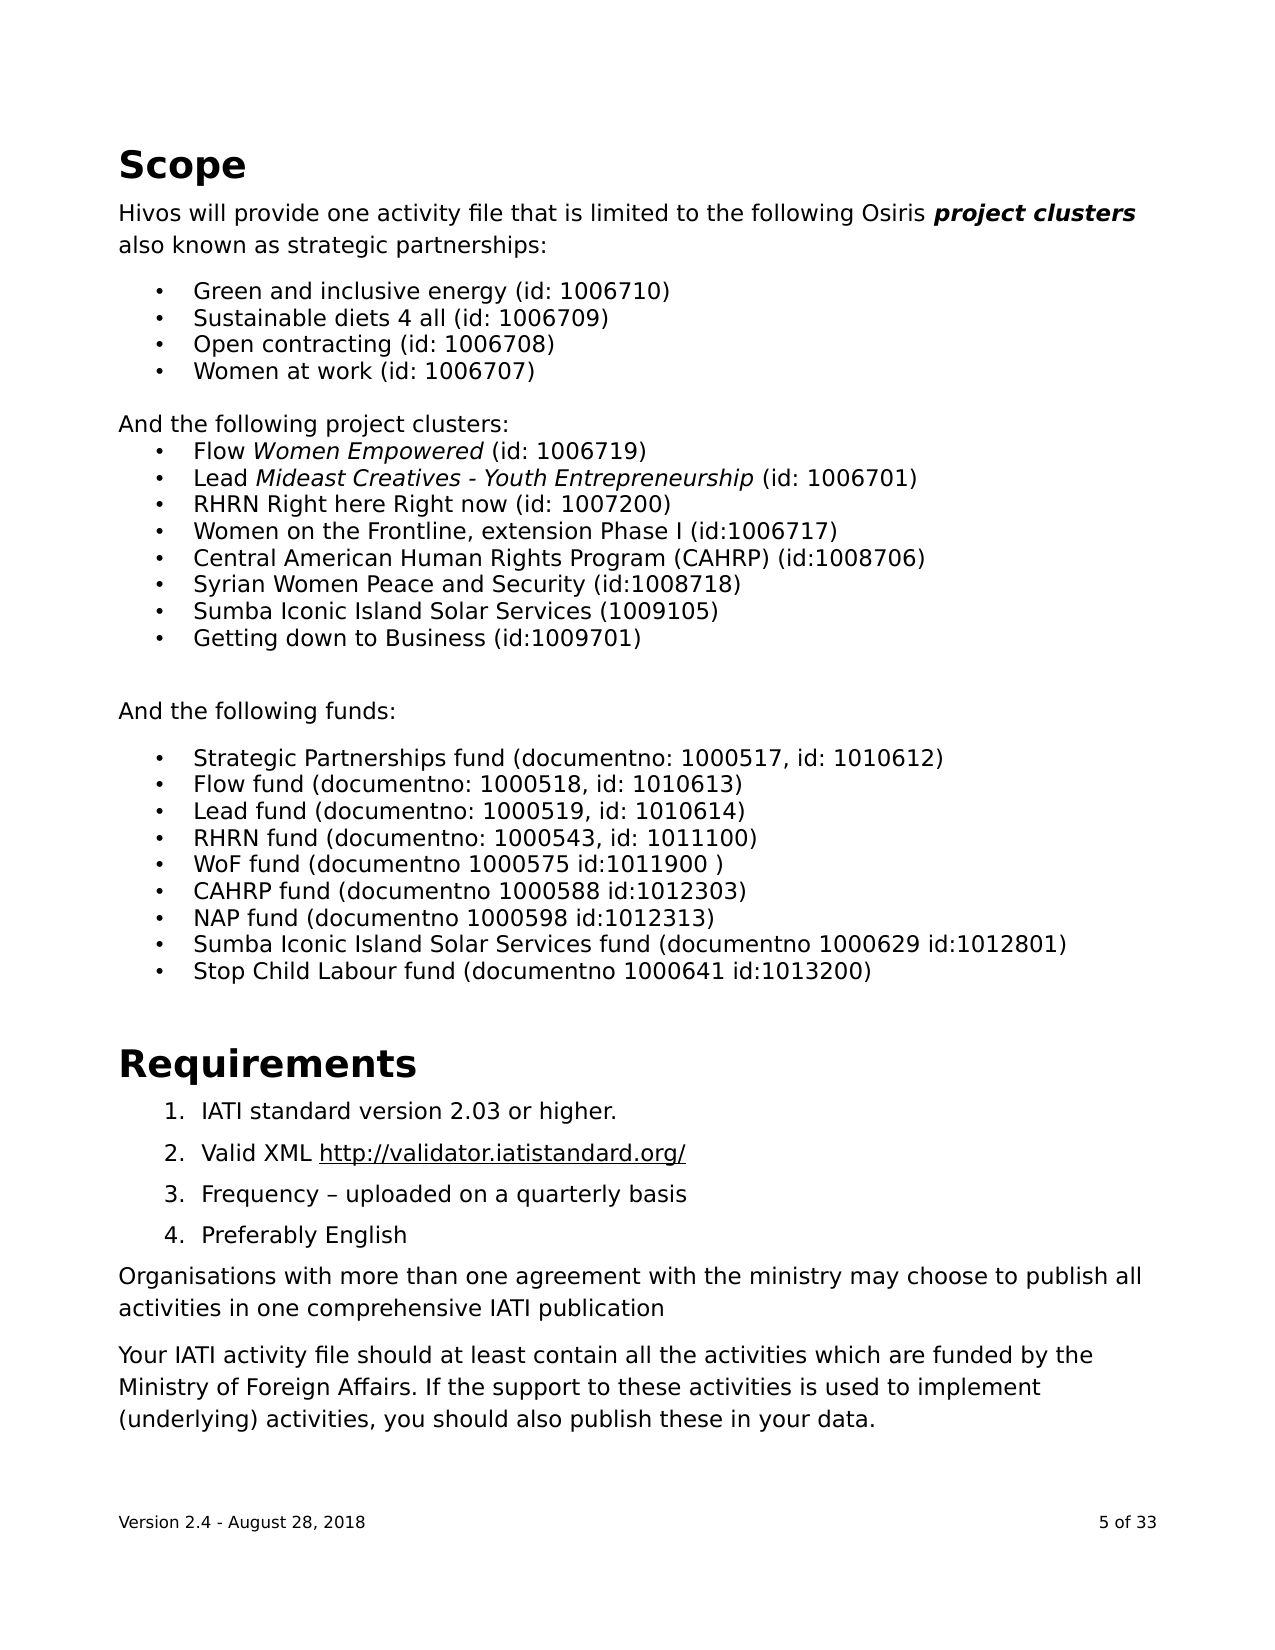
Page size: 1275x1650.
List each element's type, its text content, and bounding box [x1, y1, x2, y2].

list Lead Mideast Creatives - Youth Entrepreneurship (id: 1006701) [156, 465, 1157, 492]
subtitle Scope [118, 143, 1157, 187]
text And the following project clusters: [118, 412, 1157, 438]
list Sumba Iconic Island Solar Services fund (documentno 1000629 id:1012801) [156, 931, 1157, 958]
list Valid XML http://validator.iatistandard.org/ [163, 1140, 1157, 1166]
list CAHRP fund (documentno 1000588 id:1012303) [156, 878, 1157, 905]
list Central American Human Rights Program (CAHRP) (id:1008706) [156, 545, 1157, 572]
subtitle Requirements [118, 1042, 1157, 1086]
list NAP fund (documentno 1000598 id:1012313) [156, 905, 1157, 931]
list Stop Child Labour fund (documentno 1000641 id:1013200) [156, 958, 1157, 985]
list RHRN Right here Right now (id: 1007200) [156, 492, 1157, 518]
list WoF fund (documentno 1000575 id:1011900 ) [156, 851, 1157, 878]
list IATI standard version 2.03 or higher. [163, 1098, 1157, 1125]
list Green and inclusive energy (id: 1006710) [156, 278, 1157, 305]
text Your IATI activity file should at least contain all the activities which are funded by the Ministry of Foreign Affairs. If the support to these activities is used to implement (underlying) activities, you should also publish these in your data. [118, 1342, 1157, 1433]
list Sustainable diets 4 all (id: 1006709) [156, 305, 1157, 332]
list Frequency – uploaded on a quarterly basis [163, 1181, 1157, 1208]
list Getting down to Business (id:1009701) [156, 625, 1157, 652]
list Lead fund (documentno: 1000519, id: 1010614) [156, 798, 1157, 825]
list Open contracting (id: 1006708) [156, 332, 1157, 358]
list Preferably English [163, 1222, 1157, 1249]
list Flow Women Empowered (id: 1006719) [156, 438, 1157, 465]
text And the following funds: [118, 698, 1157, 725]
list Women at work (id: 1006707) [156, 358, 1157, 385]
text Hivos will provide one activity file that is limited to the following Osiris project clusters also known as strategic partnerships: [118, 200, 1157, 258]
list Sumba Iconic Island Solar Services (1009105) [156, 598, 1157, 625]
list RHRN fund (documentno: 1000543, id: 1011100) [156, 825, 1157, 851]
list Syrian Women Peace and Security (id:1008718) [156, 572, 1157, 598]
list Strategic Partnerships fund (documentno: 1000517, id: 1010612) [156, 745, 1157, 771]
list Flow fund (documentno: 1000518, id: 1010613) [156, 771, 1157, 798]
list Women on the Frontline, extension Phase I (id:1006717) [156, 518, 1157, 545]
text Organisations with more than one agreement with the ministry may choose to publish all activities in one comprehensive IATI publication [118, 1263, 1157, 1322]
